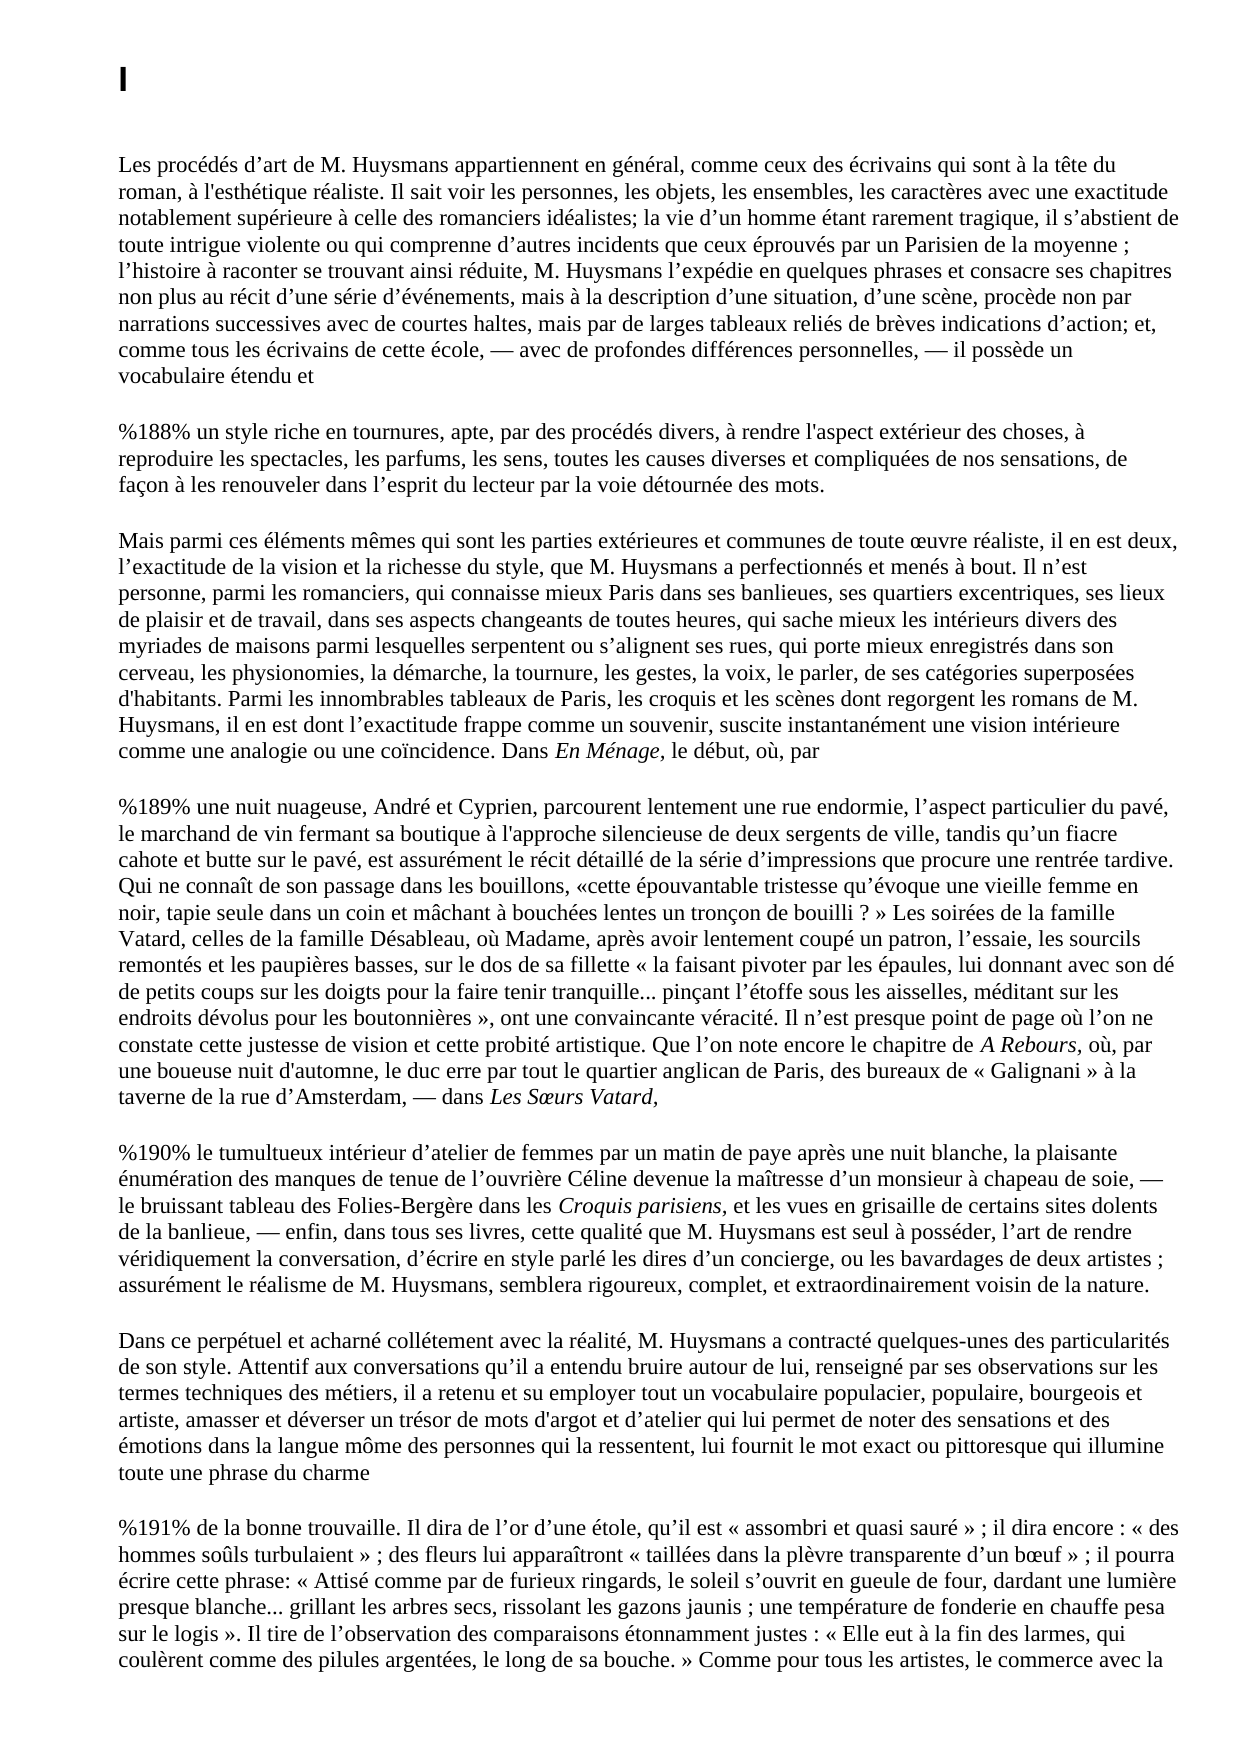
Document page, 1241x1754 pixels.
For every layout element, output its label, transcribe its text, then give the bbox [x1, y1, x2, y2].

text %190% le tumultueux intérieur d’atelier de femmes par un matin de paye après une nuit blanche, la plaisante énumération des manques de tenue de l’ouvrière Céline devenue la maîtresse d’un monsieur à chapeau de soie, — le bruissant tableau des Folies-Bergère dans les Croquis parisiens, et les vues en grisaille de certains sites dolents de la banlieue, — enfin, dans tous ses livres, cette qualité que M. Huysmans est seul à posséder, l’art de rendre véridiquement la conversation, d’écrire en style parlé les dires d’un concierge, ou les bavardages de deux artistes ; assurément le réalisme de M. Huysmans, semblera rigoureux, complet, et extraordinairement voisin de la nature. [118, 1139, 1181, 1297]
text Dans ce perpétuel et acharné collétement avec la réalité, M. Huysmans a contracté quelques-unes des particularités de son style. Attentif aux conversations qu’il a entendu bruire autour de lui, renseigné par ses observations sur les termes techniques des métiers, il a retenu et su employer tout un vocabulaire populacier, populaire, bourgeois et artiste, amasser et déverser un trésor de mots d'argot et d’atelier qui lui permet de noter des sensations et des émotions dans la langue môme des personnes qui la ressentent, lui fournit le mot exact ou pittoresque qui illumine toute une phrase du charme [118, 1327, 1181, 1485]
text Les procédés d’art de M. Huysmans appartiennent en général, comme ceux des écrivains qui sont à la tête du roman, à l'esthétique réaliste. Il sait voir les personnes, les objets, les ensembles, les caractères avec une exactitude notablement supérieure à celle des romanciers idéalistes; la vie d’un homme étant rarement tragique, il s’abstient de toute intrigue violente ou qui comprenne d’autres incidents que ceux éprouvés par un Parisien de la moyenne ; l’histoire à raconter se trouvant ainsi réduite, M. Huysmans l’expédie en quelques phrases et consacre ses chapitres non plus au récit d’une série d’événements, mais à la description d’une situation, d’une scène, procède non par narrations successives avec de courtes haltes, mais par de larges tableaux reliés de brèves indications d’action; et, comme tous les écrivains de cette école, — avec de profondes différences personnelles, — il possède un vocabulaire étendu et [118, 152, 1181, 389]
text %188% un style riche en tournures, apte, par des procédés divers, à rendre l'aspect extérieur des choses, à reproduire les spectacles, les parfums, les sens, toutes les causes diverses et compliquées de nos sensations, de façon à les renouveler dans l’esprit du lecteur par la voie détournée des mots. [118, 418, 1181, 497]
text %189% une nuit nuageuse, André et Cyprien, parcourent lentement une rue endormie, l’aspect particulier du pavé, le marchand de vin fermant sa boutique à l'approche silencieuse de deux sergents de ville, tandis qu’un fiacre cahote et butte sur le pavé, est assurément le récit détaillé de la série d’impressions que procure une rentrée tardive. Qui ne connaît de son passage dans les bouillons, «cette épouvantable tristesse qu’évoque une vieille femme en noir, tapie seule dans un coin et mâchant à bouchées lentes un tronçon de bouilli ? » Les soirées de la famille Vatard, celles de la famille Désableau, où Madame, après avoir lentement coupé un patron, l’essaie, les sourcils remontés et les paupières basses, sur le dos de sa fillette « la faisant pivoter par les épaules, lui donnant avec son dé de petits coups sur les doigts pour la faire tenir tranquille... pinçant l’étoffe sous les aisselles, méditant sur les endroits dévolus pour les boutonnières », ont une convaincante véracité. Il n’est presque point de page où l’on ne constate cette justesse de vision et cette probité artistique. Que l’on note encore le chapitre de A Rebours, où, par une boueuse nuit d'automne, le duc erre par tout le quartier anglican de Paris, des bureaux de « Galignani » à la taverne de la rue d’Amsterdam, — dans Les Sœurs Vatard, [118, 793, 1181, 1110]
text Mais parmi ces éléments mêmes qui sont les parties extérieures et communes de toute œuvre réaliste, il en est deux, l’exactitude de la vision et la richesse du style, que M. Huysmans a perfectionnés et menés à bout. Il n’est personne, parmi les romanciers, qui connaisse mieux Paris dans ses banlieues, ses quartiers excentriques, ses lieux de plaisir et de travail, dans ses aspects changeants de toutes heures, qui sache mieux les intérieurs divers des myriades de maisons parmi lesquelles serpentent ou s’alignent ses rues, qui porte mieux enregistrés dans son cerveau, les physionomies, la démarche, la tournure, les gestes, la voix, le parler, de ses catégories superposées d'habitants. Parmi les innombrables tableaux de Paris, les croquis et les scènes dont regorgent les romans de M. Huysmans, il en est dont l’exactitude frappe comme un souvenir, suscite instantanément une vision intérieure comme une analogie ou une coïncidence. Dans En Ménage, le début, où, par [118, 527, 1181, 764]
subtitle I [118, 59, 1181, 99]
text %191% de la bonne trouvaille. Il dira de l’or d’une étole, qu’il est « assombri et quasi sauré » ; il dira encore : « des hommes soûls turbulaient » ; des fleurs lui apparaîtront « taillées dans la plèvre transparente d’un bœuf » ; il pourra écrire cette phrase: « Attisé comme par de furieux ringards, le soleil s’ouvrit en gueule de four, dardant une lumière presque blanche... grillant les arbres secs, rissolant les gazons jaunis ; une température de fonderie en chauffe pesa sur le logis ». Il tire de l’observation des comparaisons étonnamment justes : « Elle eut à la fin des larmes, qui coulèrent comme des pilules argentées, le long de sa bouche. » Comme pour tous les artistes, le commerce avec la [118, 1514, 1181, 1672]
